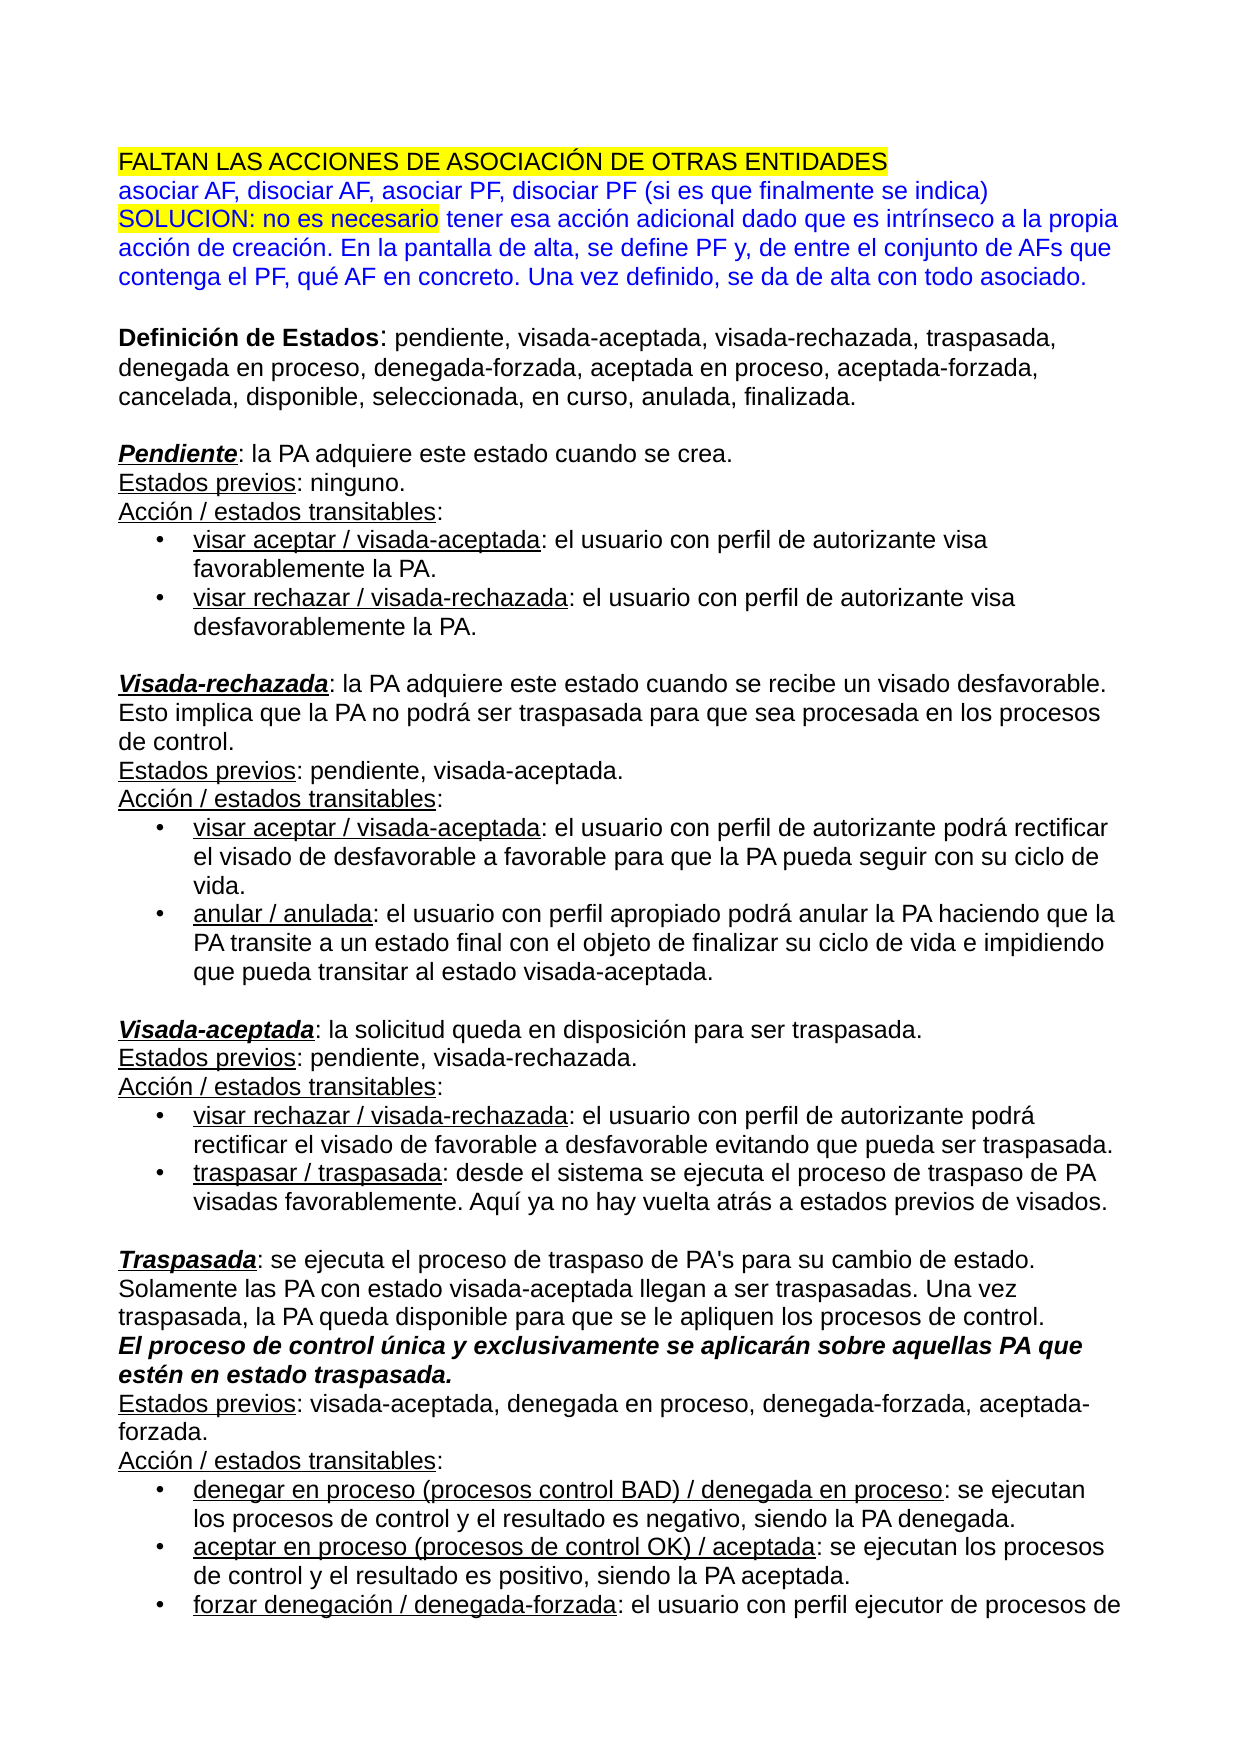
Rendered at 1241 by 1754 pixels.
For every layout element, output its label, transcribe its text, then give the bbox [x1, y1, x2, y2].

text Estados previos: pendiente, visada-rechazada. [118, 1043, 1122, 1072]
text Estados previos: visada-aceptada, denegada en proceso, denegada-forzada, aceptada-forzada. [118, 1388, 1122, 1446]
text Estados previos: ninguno. [118, 468, 1122, 497]
list forzar denegación / denegada-forzada: el usuario con perfil ejecutor de procesos de [156, 1590, 1122, 1619]
text Visada-aceptada: la solicitud queda en disposición para ser traspasada. [118, 1014, 1122, 1043]
list visar rechazar / visada-rechazada: el usuario con perfil de autorizante podrá rectificar el visado de favorable a desfavorable evitando que pueda ser traspasada. [156, 1101, 1122, 1158]
list denegar en proceso (procesos control BAD) / denegada en proceso: se ejecutan los procesos de control y el resultado es negativo, siendo la PA denegada. [156, 1475, 1122, 1532]
list anular / anulada: el usuario con perfil apropiado podrá anular la PA haciendo que la PA transite a un estado final con el objeto de finalizar su ciclo de vida e impidiendo que pueda transitar al estado visada-aceptada. [156, 899, 1122, 986]
list aceptar en proceso (procesos de control OK) / aceptada: se ejecutan los procesos de control y el resultado es positivo, siendo la PA aceptada. [156, 1532, 1122, 1590]
text Definición de Estados: pendiente, visada-aceptada, visada-rechazada, traspasada, denegada en proceso, denegada-forzada, aceptada en proceso, aceptada-forzada, cancelada, disponible, seleccionada, en curso, anulada, finalizada. [118, 319, 1122, 410]
text Acción / estados transitables: [118, 497, 1122, 525]
text SOLUCION: no es necesario tener esa acción adicional dado que es intrínseco a la propia acción de creación. En la pantalla de alta, se define PF y, de entre el conjunto de AFs que contenga el PF, qué AF en concreto. Una vez definido, se da de alta con todo asociado. [118, 204, 1122, 291]
text Traspasada: se ejecuta el proceso de traspaso de PA's para su cambio de estado. Solamente las PA con estado visada-aceptada llegan a ser traspasadas. Una vez traspasada, la PA queda disponible para que se le apliquen los procesos de control. El proceso de control única y exclusivamente se aplicarán sobre aquellas PA que estén en estado traspasada. [118, 1245, 1122, 1388]
list traspasar / traspasada: desde el sistema se ejecuta el proceso de traspaso de PA visadas favorablemente. Aquí ya no hay vuelta atrás a estados previos de visados. [156, 1158, 1122, 1216]
text Estados previos: pendiente, visada-aceptada. [118, 756, 1122, 784]
text FALTAN LAS ACCIONES DE ASOCIACIÓN DE OTRAS ENTIDADES [118, 147, 1122, 176]
list visar aceptar / visada-aceptada: el usuario con perfil de autorizante podrá rectificar el visado de desfavorable a favorable para que la PA pueda seguir con su ciclo de vida. [156, 813, 1122, 899]
text Visada-rechazada: la PA adquiere este estado cuando se recibe un visado desfavorable. Esto implica que la PA no podrá ser traspasada para que sea procesada en los procesos de control. [118, 669, 1122, 756]
text Acción / estados transitables: [118, 1446, 1122, 1475]
text asociar AF, disociar AF, asociar PF, disociar PF (si es que finalmente se indica) [118, 176, 1122, 204]
list visar rechazar / visada-rechazada: el usuario con perfil de autorizante visa desfavorablemente la PA. [156, 583, 1122, 641]
text Pendiente: la PA adquiere este estado cuando se crea. [118, 439, 1122, 468]
list visar aceptar / visada-aceptada: el usuario con perfil de autorizante visa favorablemente la PA. [156, 525, 1122, 583]
text Acción / estados transitables: [118, 784, 1122, 813]
text Acción / estados transitables: [118, 1072, 1122, 1101]
